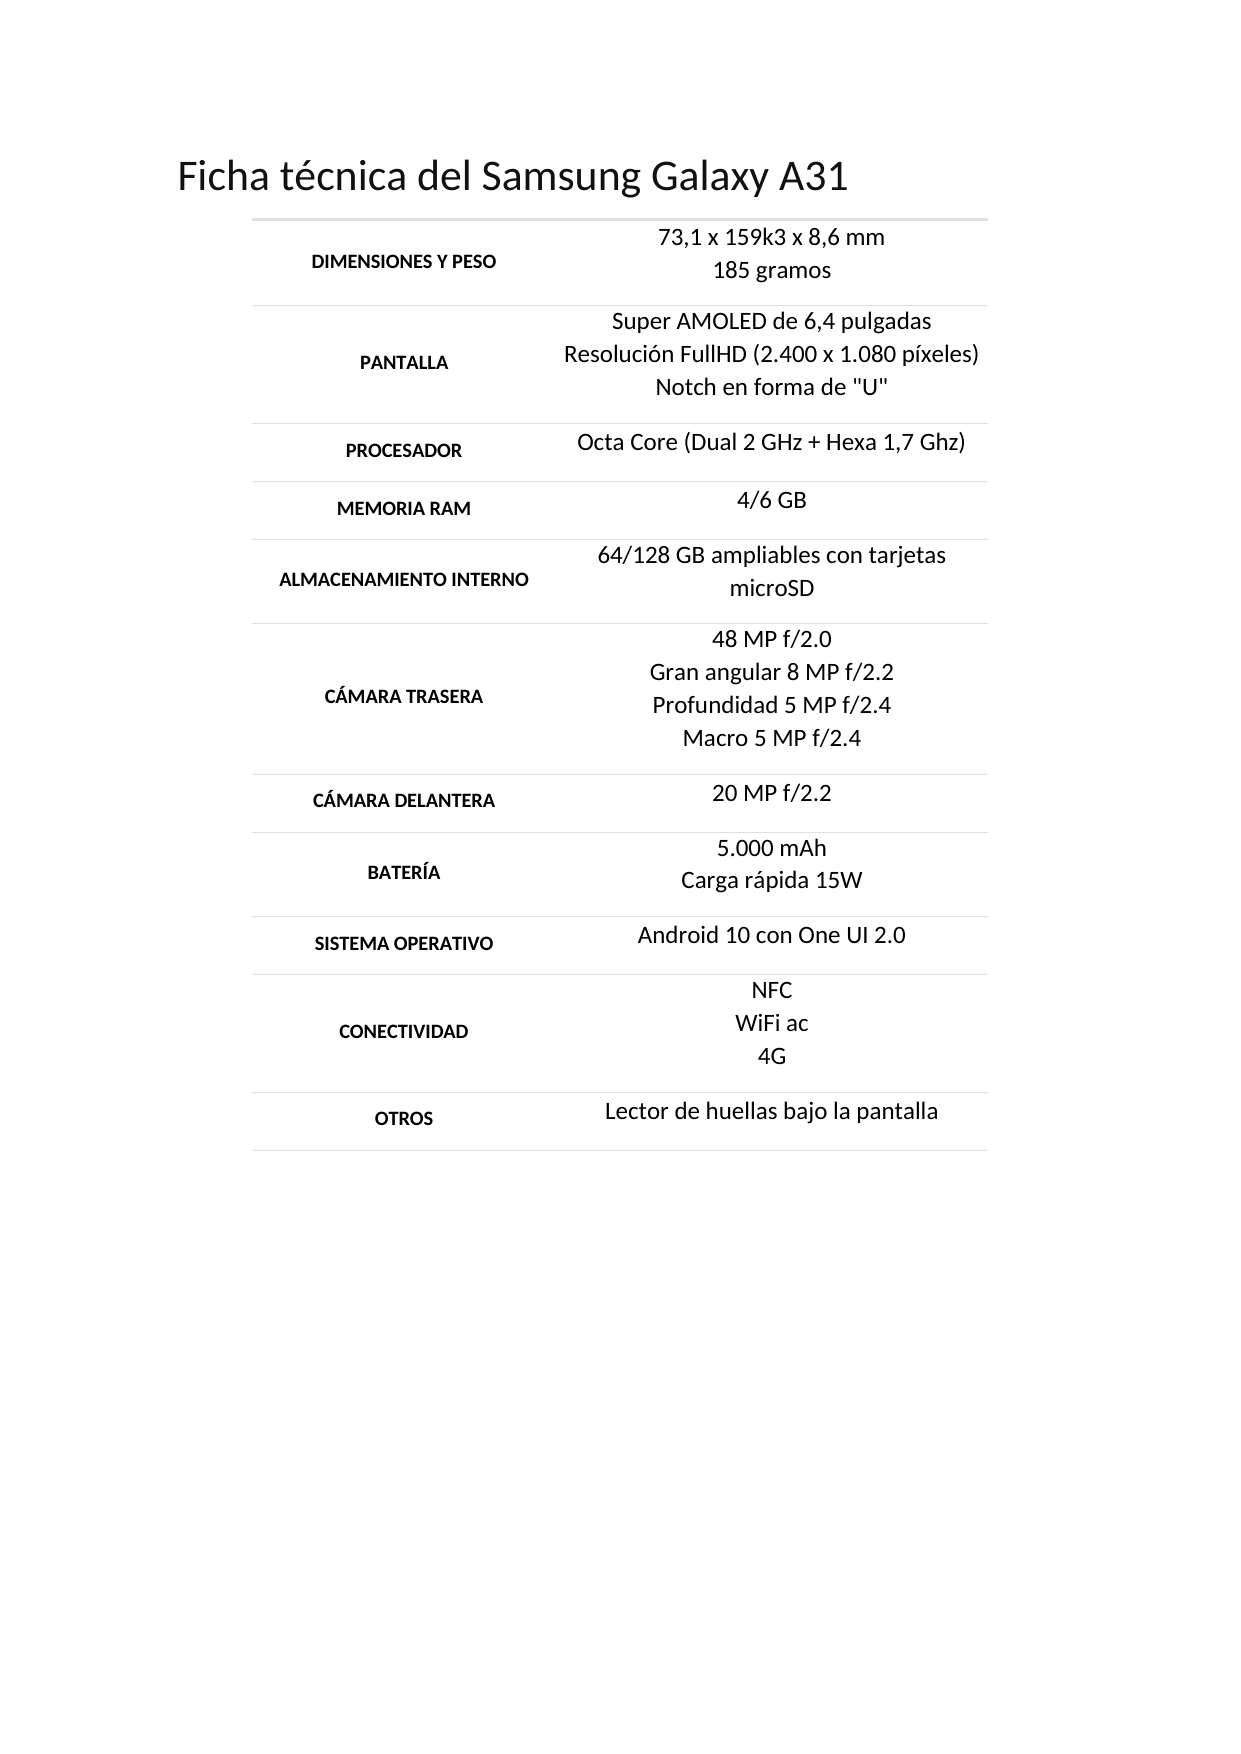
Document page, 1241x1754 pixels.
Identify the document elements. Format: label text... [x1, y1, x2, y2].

table_cell Lector de huellas bajo la pantalla [556, 1093, 988, 1149]
table_cell Super AMOLED de 6,4 pulgadas Resolución FullHD (2.400 x 1.080 píxeles) Notch en forma de "U" [556, 306, 988, 423]
table_cell 20 MP f/2.2 [556, 775, 988, 832]
table_cell BATERÍA [252, 833, 556, 916]
subtitle Ficha técnica del Samsung Galaxy A31 [177, 148, 1063, 201]
table_cell PANTALLA [252, 306, 556, 423]
table_cell 64/128 GB ampliables con tarjetas microSD [556, 540, 988, 623]
table_cell CÁMARA TRASERA [252, 624, 556, 774]
table_cell CONECTIVIDAD [252, 975, 556, 1092]
table_header DIMENSIONES Y PESO [252, 221, 556, 305]
table_cell 4/6 GB [556, 482, 988, 539]
table_cell SISTEMA OPERATIVO [252, 917, 556, 974]
table_cell PROCESADOR [252, 424, 556, 481]
table_cell OTROS [252, 1093, 556, 1149]
table_cell NFC WiFi ac 4G [556, 975, 988, 1092]
table_cell Android 10 con One UI 2.0 [556, 917, 988, 974]
table_cell MEMORIA RAM [252, 482, 556, 539]
table_cell ALMACENAMIENTO INTERNO [252, 540, 556, 623]
table_cell 5.000 mAh Carga rápida 15W [556, 833, 988, 916]
table_cell 48 MP f/2.0 Gran angular 8 MP f/2.2 Profundidad 5 MP f/2.4 Macro 5 MP f/2.4 [556, 624, 988, 774]
table_cell Octa Core (Dual 2 GHz + Hexa 1,7 Ghz) [556, 424, 988, 481]
table_cell CÁMARA DELANTERA [252, 775, 556, 832]
table_header 73,1 x 159k3 x 8,6 mm 185 gramos [556, 221, 988, 305]
